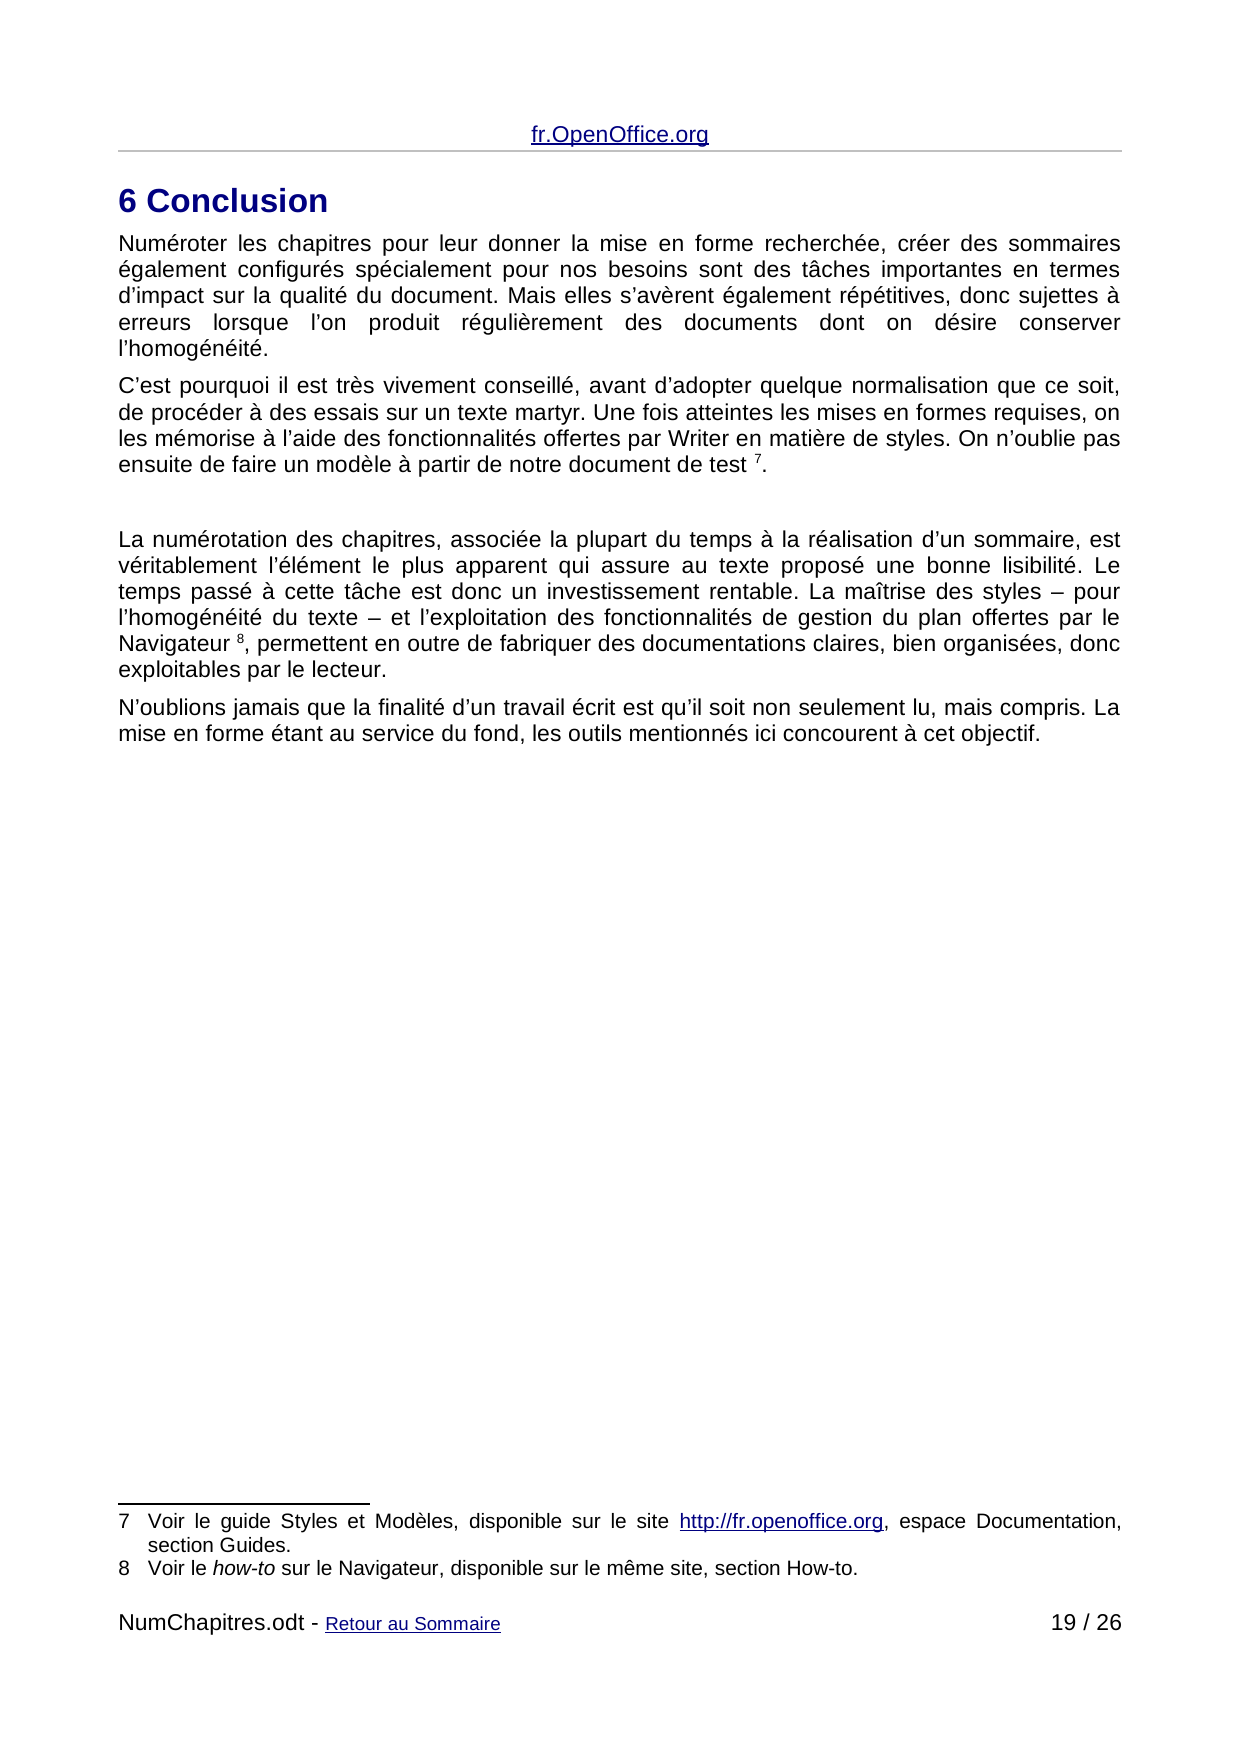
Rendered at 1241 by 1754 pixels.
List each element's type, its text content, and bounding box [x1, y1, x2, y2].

text La numérotation des chapitres, associée la plupart du temps à la réalisation d’un sommaire, est véritablement l’élément le plus apparent qui assure au texte proposé une bonne lisibilité. Le temps passé à cette tâche est donc un investissement rentable. La maîtrise des styles – pour l’homogénéité du texte – et l’exploitation des fonctionnalités de gestion du plan offertes par le Navigateur , permettent en outre de fabriquer des documentations claires, bien organisées, donc exploitables par le lecteur. [118, 527, 1122, 683]
text Numéroter les chapitres pour leur donner la mise en forme recherchée, créer des sommaires également configurés spécialement pour nos besoins sont des tâches importantes en termes d’impact sur la qualité du document. Mais elles s’avèrent également répétitives, donc sujettes à erreurs lorsque l’on produit régulièrement des documents dont on désire conserver l’homogénéité. [118, 231, 1122, 361]
text Voir le how-to sur le Navigateur, disponible sur le même site, section How-to. [118, 1557, 1122, 1580]
text N’oublions jamais que la finalité d’un travail écrit est qu’il soit non seulement lu, mais compris. La mise en forme étant au service du fond, les outils mentionnés ici concourent à cet objectif. [118, 694, 1122, 747]
text C’est pourquoi il est très vivement conseillé, avant d’adopter quelque normalisation que ce soit, de procéder à des essais sur un texte martyr. Une fois atteintes les mises en formes requises, on les mémorise à l’aide des fonctionnalités offertes par Writer en matière de styles. On n’oublie pas ensuite de faire un modèle à partir de notre document de test . [118, 373, 1122, 477]
text Voir le guide Styles et Modèles, disponible sur le site http://fr.openoffice.org, espace Documentation, section Guides. [118, 1510, 1122, 1557]
subtitle Conclusion [118, 182, 1122, 219]
